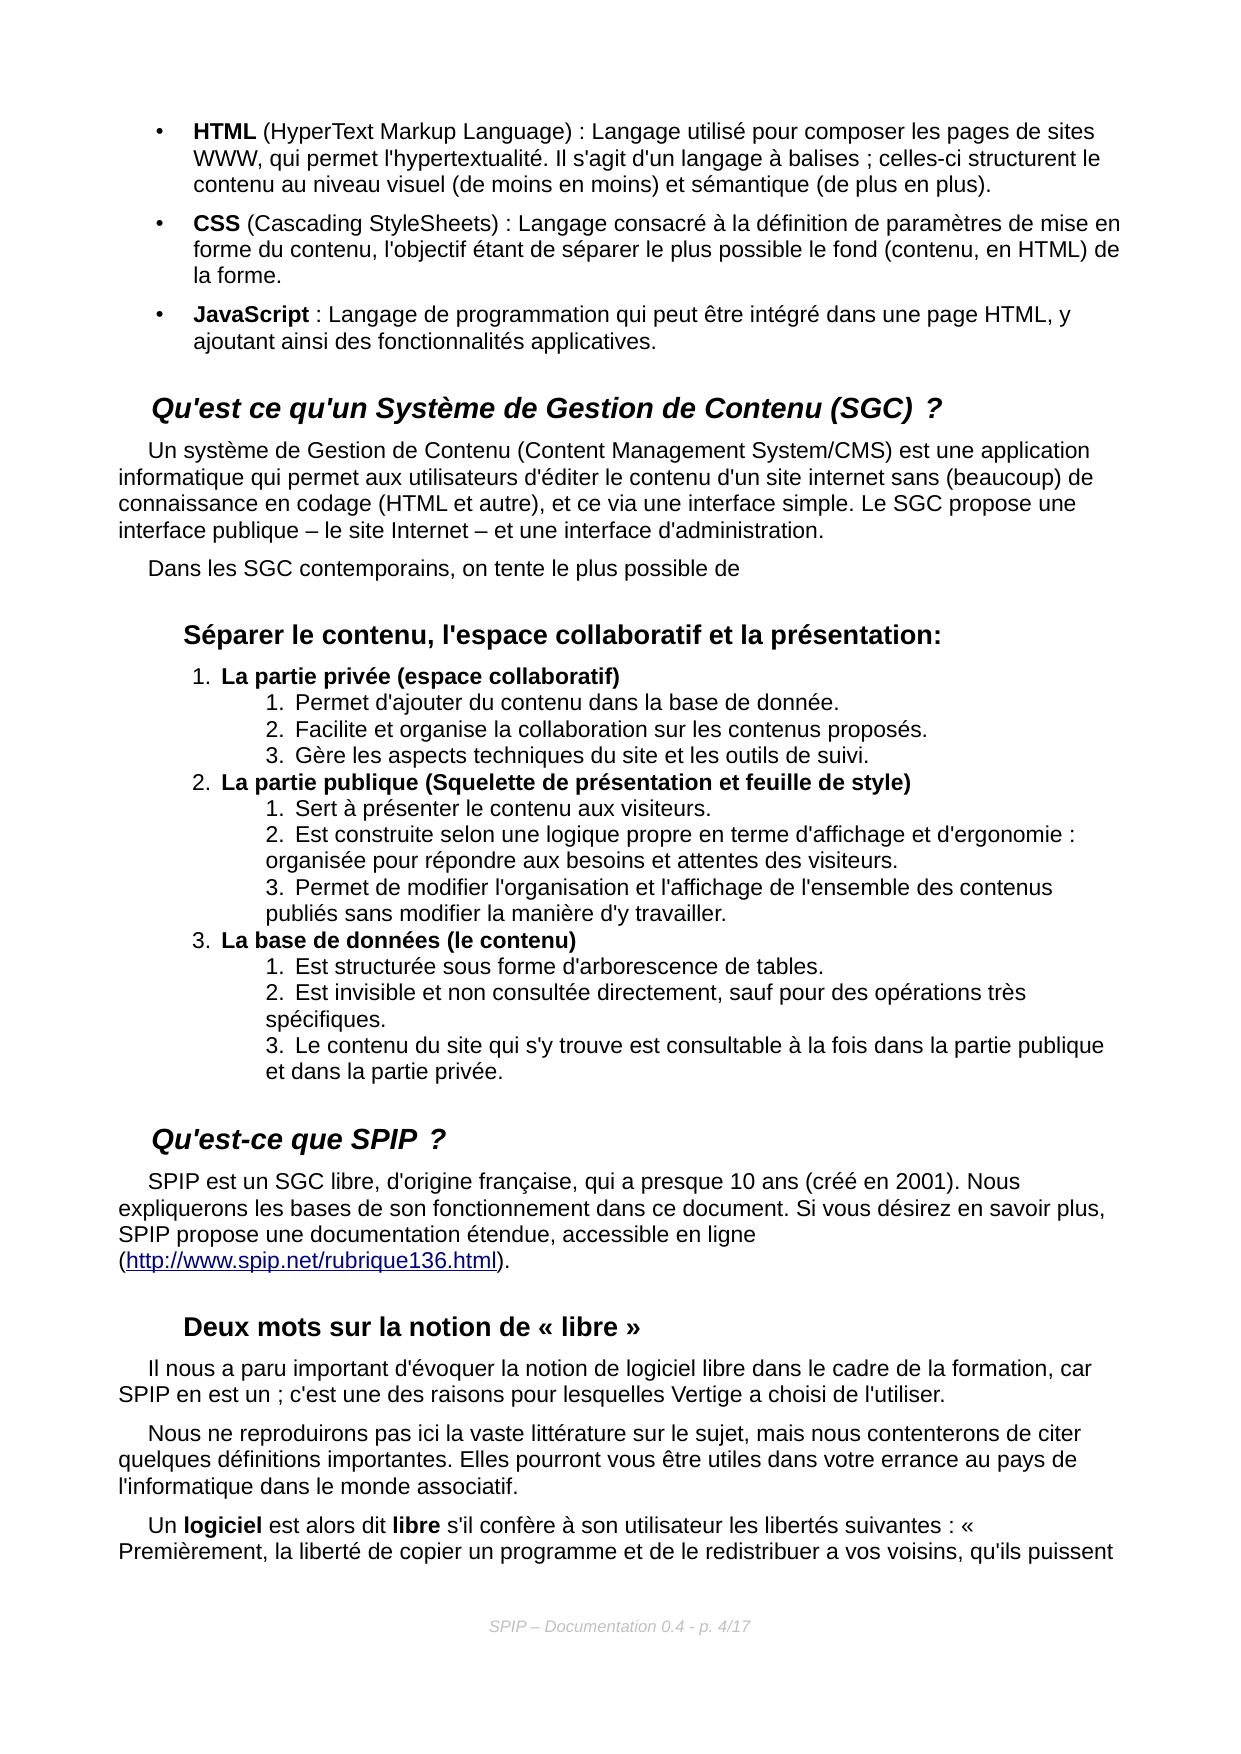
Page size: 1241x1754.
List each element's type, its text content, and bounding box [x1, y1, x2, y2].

list JavaScript : Langage de programmation qui peut être intégré dans une page HTML, y ajoutant ainsi des fonctionnalités applicatives. [156, 301, 1122, 354]
subtitle Qu'est ce qu'un Système de Gestion de Contenu (SGC) ? [151, 391, 1122, 425]
list Est invisible et non consultée directement, sauf pour des opérations très spécifiques. [236, 979, 1122, 1032]
list Permet de modifier l'organisation et l'affichage de l'ensemble des contenus publiés sans modifier la manière d'y travailler. [236, 874, 1122, 927]
list La partie publique (Squelette de présentation et feuille de style) [162, 768, 1122, 795]
list HTML (HyperText Markup Language) : Langage utilisé pour composer les pages de sites WWW, qui permet l'hypertextualité. Il s'agit d'un langage à balises ; celles-ci structurent le contenu au niveau visuel (de moins en moins) et sémantique (de plus en plus). [156, 118, 1122, 197]
subtitle Qu'est-ce que SPIP ? [151, 1122, 1122, 1156]
subtitle Séparer le contenu, l'espace collaboratif et la présentation: [183, 619, 1122, 651]
list Sert à présenter le contenu aux visiteurs. [236, 795, 1122, 821]
text Dans les SGC contemporains, on tente le plus possible de [118, 555, 1122, 582]
list Le contenu du site qui s'y trouve est consultable à la fois dans la partie publique et dans la partie privée. [236, 1032, 1122, 1085]
list Est structurée sous forme d'arborescence de tables. [236, 953, 1122, 979]
list CSS (Cascading StyleSheets) : Langage consacré à la définition de paramètres de mise en forme du contenu, l'objectif étant de séparer le plus possible le fond (contenu, en HTML) de la forme. [156, 210, 1122, 289]
list Permet d'ajouter du contenu dans la base de donnée. [236, 689, 1122, 716]
text SPIP est un SGC libre, d'origine française, qui a presque 10 ans (créé en 2001). Nous expliquerons les bases de son fonctionnement dans ce document. Si vous désirez en savoir plus, SPIP propose une documentation étendue, accessible en ligne (http://www.spip.net/rubrique136.html). [118, 1168, 1122, 1274]
subtitle Deux mots sur la notion de « libre » [183, 1311, 1122, 1342]
text Nous ne reproduirons pas ici la vaste littérature sur le sujet, mais nous contenterons de citer quelques définitions importantes. Elles pourront vous être utiles dans votre errance au pays de l'informatique dans le monde associatif. [118, 1420, 1122, 1499]
list Facilite et organise la collaboration sur les contenus proposés. [236, 716, 1122, 742]
text Un système de Gestion de Contenu (Content Management System/CMS) est une application informatique qui permet aux utilisateurs d'éditer le contenu d'un site internet sans (beaucoup) de connaissance en codage (HTML et autre), et ce via une interface simple. Le SGC propose une interface publique – le site Internet – et une interface d'administration. [118, 437, 1122, 543]
list La partie privée (espace collaboratif) [162, 663, 1122, 689]
list La base de données (le contenu) [162, 927, 1122, 953]
text Il nous a paru important d'évoquer la notion de logiciel libre dans le cadre de la formation, car SPIP en est un ; c'est une des raisons pour lesquelles Vertige a choisi de l'utiliser. [118, 1355, 1122, 1408]
list Gère les aspects techniques du site et les outils de suivi. [236, 742, 1122, 768]
list Est construite selon une logique propre en terme d'affichage et d'ergonomie : organisée pour répondre aux besoins et attentes des visiteurs. [236, 821, 1122, 874]
text Un logiciel est alors dit libre s'il confère à son utilisateur les libertés suivantes : « Premièrement, la liberté de copier un programme et de le redistribuer a vos voisins, qu'ils puissent [118, 1512, 1122, 1564]
